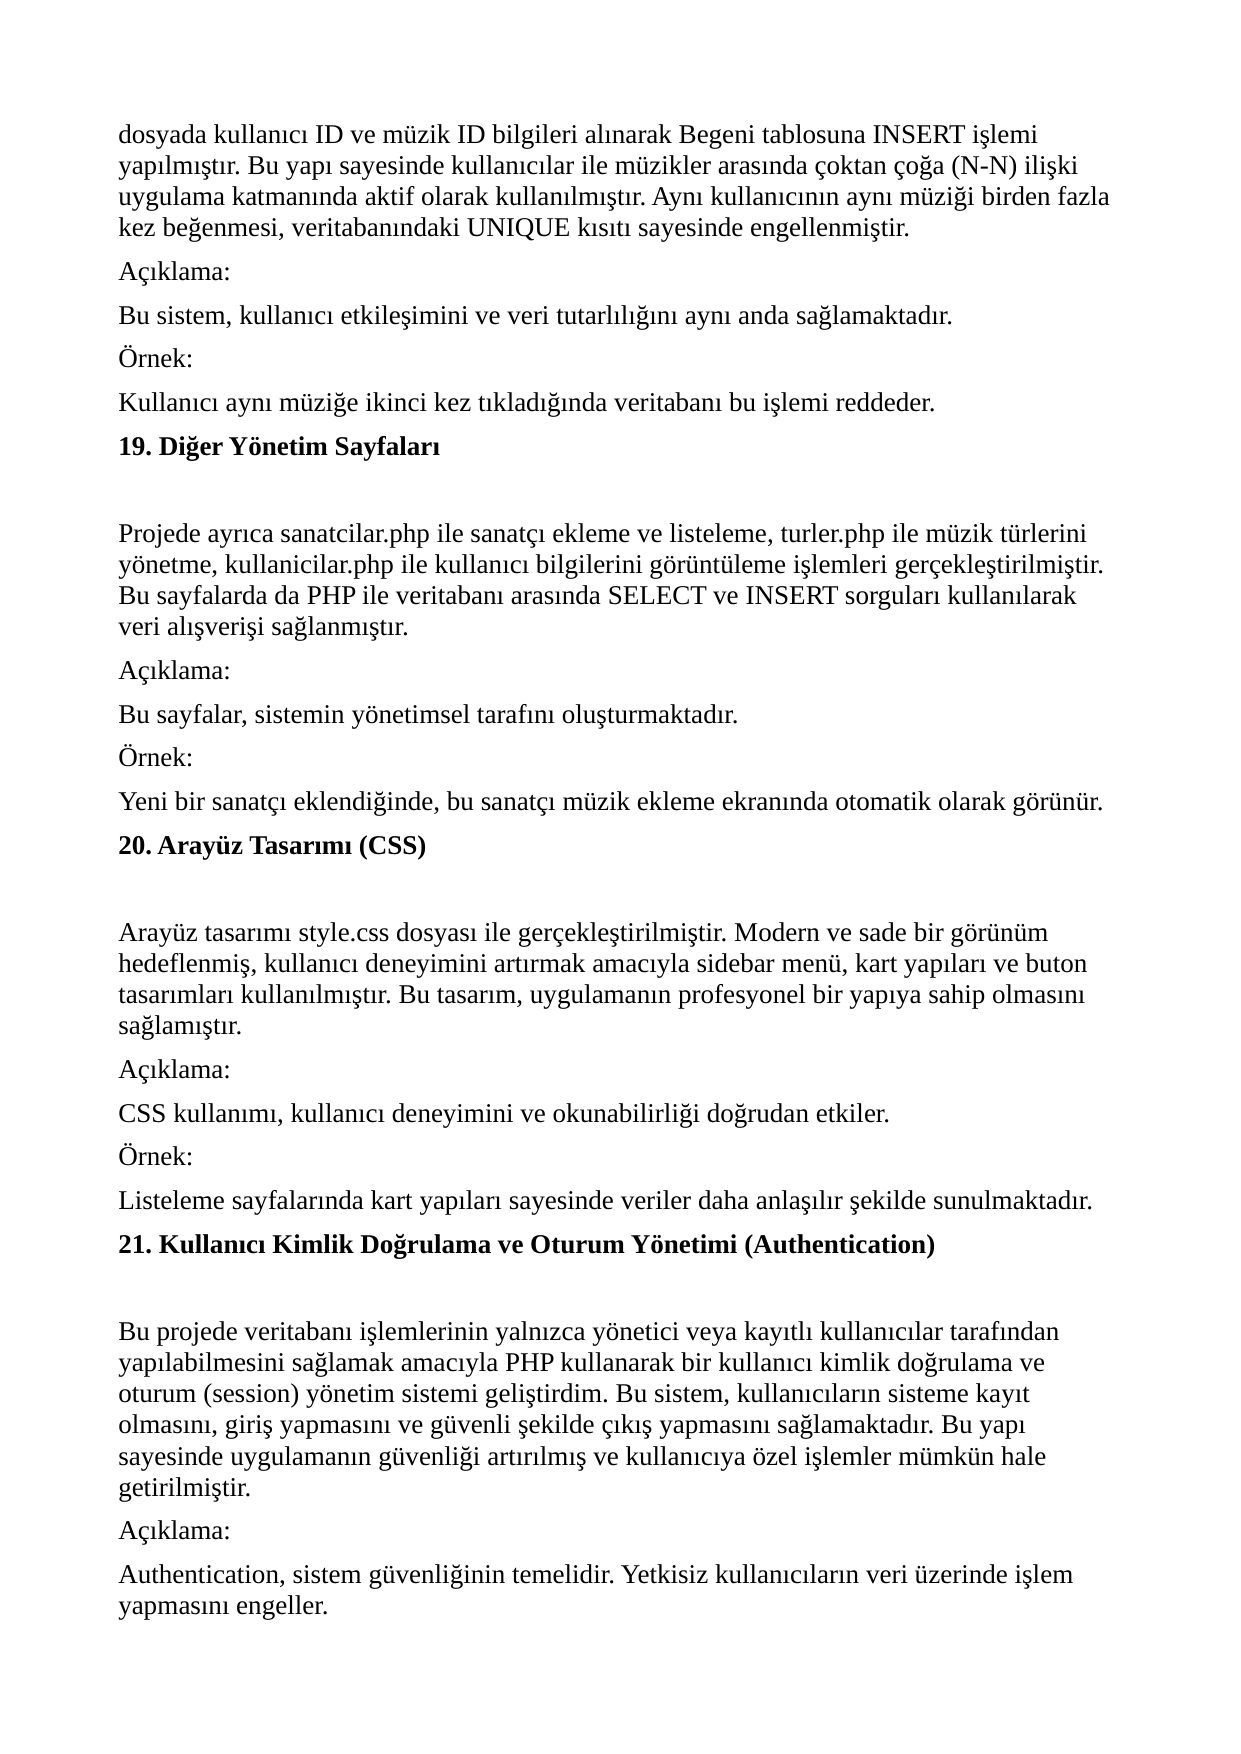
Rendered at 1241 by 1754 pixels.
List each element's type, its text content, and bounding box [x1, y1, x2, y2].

text Authentication, sistem güvenliğinin temelidir. Yetkisiz kullanıcıların veri üzerinde işlem yapmasını engeller. [118, 1558, 1122, 1620]
text Açıklama: [118, 1514, 1122, 1546]
text Arayüz tasarımı style.css dosyası ile gerçekleştirilmiştir. Modern ve sade bir görünüm hedeflenmiş, kullanıcı deneyimini artırmak amacıyla sidebar menü, kart yapıları ve buton tasarımları kullanılmıştır. Bu tasarım, uygulamanın profesyonel bir yapıya sahip olmasını sağlamıştır. [118, 916, 1122, 1041]
text Bu sistem, kullanıcı etkileşimini ve veri tutarlılığını aynı anda sağlamaktadır. [118, 299, 1122, 330]
text CSS kullanımı, kullanıcı deneyimini ve okunabilirliği doğrudan etkiler. [118, 1097, 1122, 1128]
text Listeleme sayfalarında kart yapıları sayesinde veriler daha anlaşılır şekilde sunulmaktadır. [118, 1184, 1122, 1215]
text Örnek: [118, 741, 1122, 773]
text Açıklama: [118, 654, 1122, 685]
text 19. Diğer Yönetim Sayfaları [118, 430, 1122, 461]
text Örnek: [118, 1140, 1122, 1172]
text Bu sayfalar, sistemin yönetimsel tarafını oluşturmaktadır. [118, 698, 1122, 729]
text Açıklama: [118, 255, 1122, 286]
text Açıklama: [118, 1053, 1122, 1084]
text 21. Kullanıcı Kimlik Doğrulama ve Oturum Yönetimi (Authentication) [118, 1228, 1122, 1259]
text Kullanıcı aynı müziğe ikinci kez tıkladığında veritabanı bu işlemi reddeder. [118, 386, 1122, 417]
text Yeni bir sanatçı eklendiğinde, bu sanatçı müzik ekleme ekranında otomatik olarak görünür. [118, 785, 1122, 816]
text Projede ayrıca sanatcilar.php ile sanatçı ekleme ve listeleme, turler.php ile müzik türlerini yönetme, kullanicilar.php ile kullanıcı bilgilerini görüntüleme işlemleri gerçekleştirilmiştir. Bu sayfalarda da PHP ile veritabanı arasında SELECT ve INSERT sorguları kullanılarak veri alışverişi sağlanmıştır. [118, 517, 1122, 642]
text Bu projede veritabanı işlemlerinin yalnızca yönetici veya kayıtlı kullanıcılar tarafından yapılabilmesini sağlamak amacıyla PHP kullanarak bir kullanıcı kimlik doğrulama ve oturum (session) yönetim sistemi geliştirdim. Bu sistem, kullanıcıların sisteme kayıt olmasını, giriş yapmasını ve güvenli şekilde çıkış yapmasını sağlamaktadır. Bu yapı sayesinde uygulamanın güvenliği artırılmış ve kullanıcıya özel işlemler mümkün hale getirilmiştir. [118, 1315, 1122, 1502]
text 20. Arayüz Tasarımı (CSS) [118, 829, 1122, 860]
text Örnek: [118, 342, 1122, 374]
text dosyada kullanıcı ID ve müzik ID bilgileri alınarak Begeni tablosuna INSERT işlemi yapılmıştır. Bu yapı sayesinde kullanıcılar ile müzikler arasında çoktan çoğa (N-N) ilişki uygulama katmanında aktif olarak kullanılmıştır. Aynı kullanıcının aynı müziği birden fazla kez beğenmesi, veritabanındaki UNIQUE kısıtı sayesinde engellenmiştir. [118, 118, 1122, 243]
